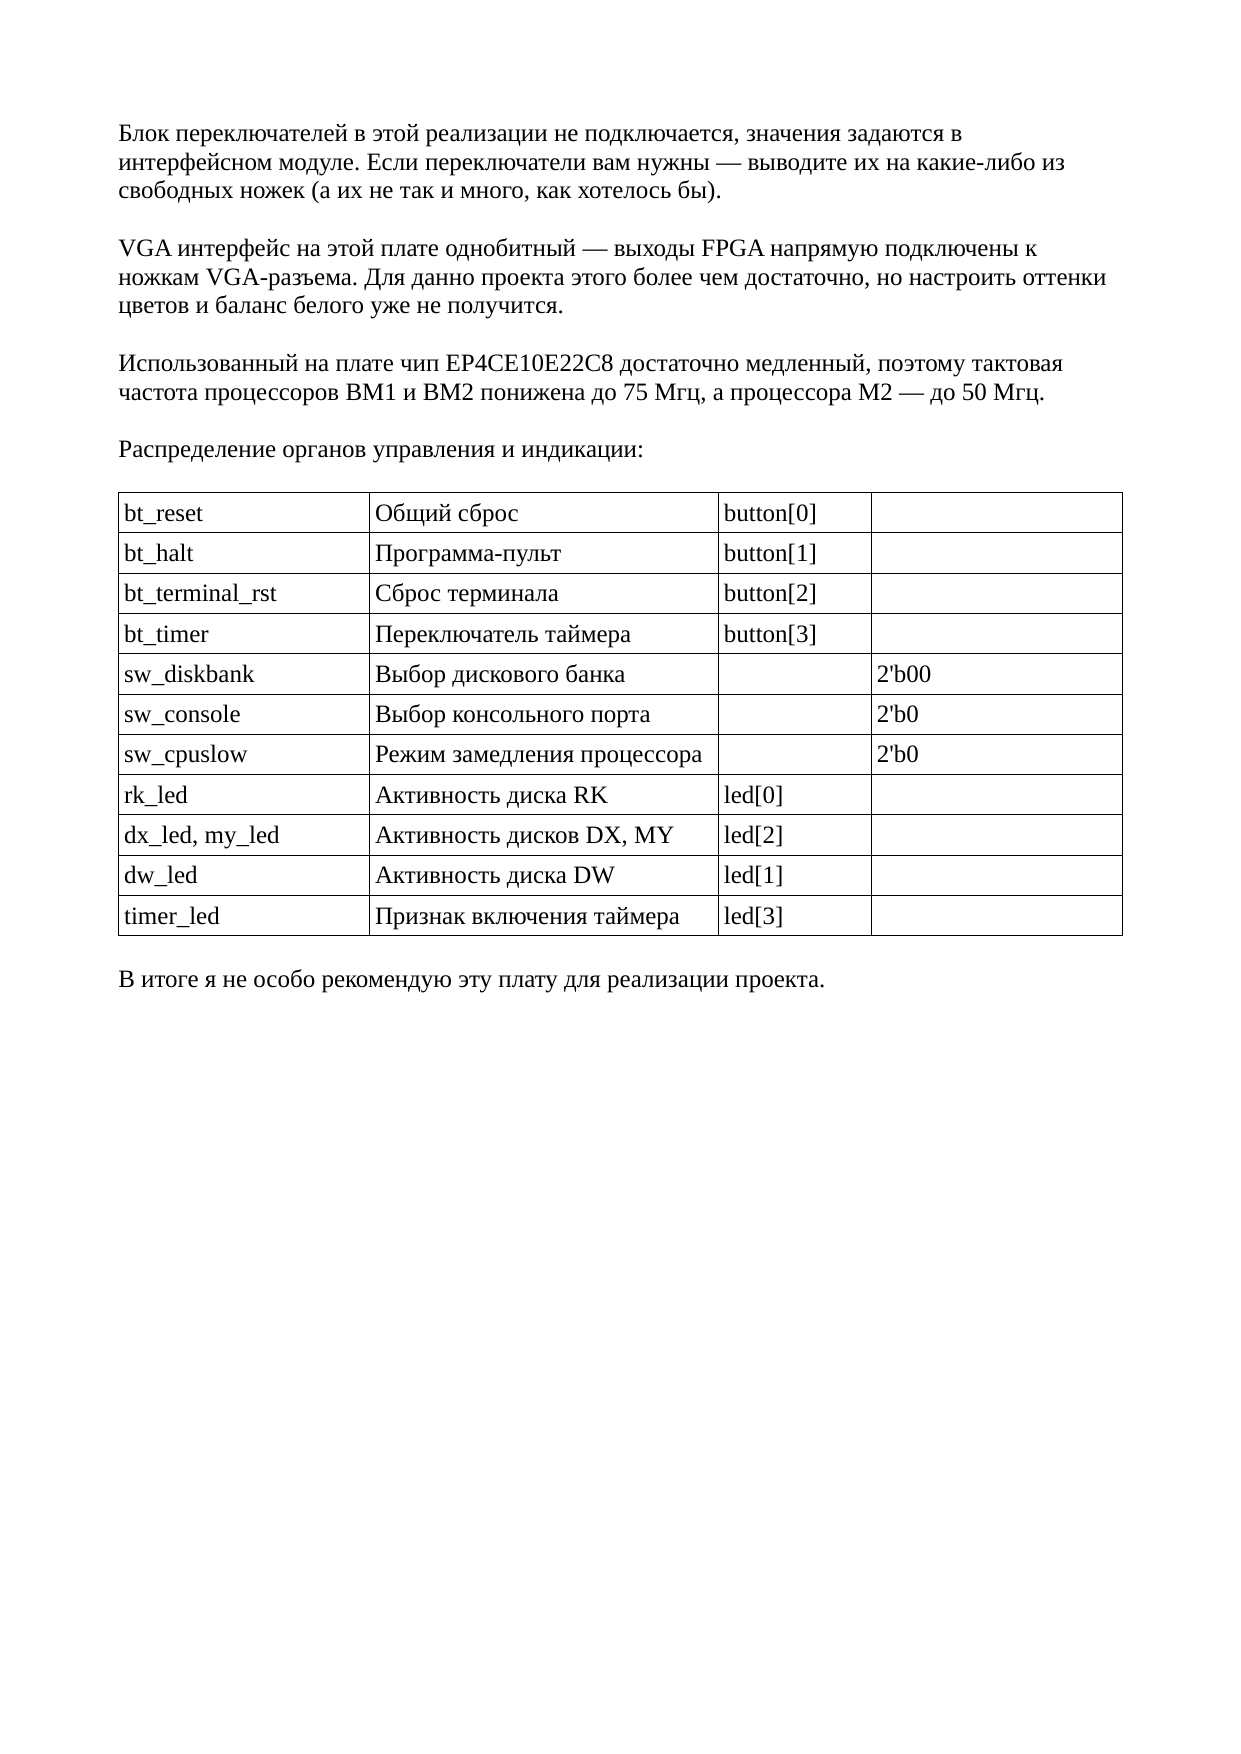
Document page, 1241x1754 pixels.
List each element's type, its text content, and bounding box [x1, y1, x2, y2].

table_cell bt_timer [119, 614, 369, 653]
table_cell Выбор консольного порта [370, 695, 718, 734]
table_cell 2'b0 [872, 695, 1122, 734]
table_cell [872, 856, 1122, 895]
table_header Общий сброс [370, 493, 718, 532]
table_cell Признак включения таймера [370, 896, 718, 935]
table_cell [872, 574, 1122, 613]
table_cell led[1] [719, 856, 871, 895]
table_cell Активность диска DW [370, 856, 718, 895]
table_cell bt_terminal_rst [119, 574, 369, 613]
table_cell 2'b00 [872, 654, 1122, 693]
table_cell led[3] [719, 896, 871, 935]
table_cell sw_diskbank [119, 654, 369, 693]
table_cell Активность диска RK [370, 775, 718, 814]
table_cell [872, 775, 1122, 814]
table_cell 2'b0 [872, 735, 1122, 774]
table_cell Сброс терминала [370, 574, 718, 613]
table_header button[0] [719, 493, 871, 532]
text Использованный на плате чип EP4CE10E22C8 достаточно медленный, поэтому тактовая частота процессоров ВМ1 и ВМ2 понижена до 75 Мгц, а процессора М2 — до 50 Мгц. [118, 348, 1122, 406]
table_cell button[1] [719, 533, 871, 572]
table_cell Программа-пульт [370, 533, 718, 572]
text В итоге я не особо рекомендую эту плату для реализации проекта. [118, 964, 1122, 993]
text Блок переключателей в этой реализации не подключается, значения задаются в интерфейсном модуле. Если переключатели вам нужны — выводите их на какие-либо из свободных ножек (а их не так и много, как хотелось бы). [118, 118, 1122, 204]
table_cell Переключатель таймера [370, 614, 718, 653]
table_cell [872, 533, 1122, 572]
table_header [872, 493, 1122, 532]
table_cell sw_cpuslow [119, 735, 369, 774]
table_cell dw_led [119, 856, 369, 895]
table_cell button[2] [719, 574, 871, 613]
table_cell bt_halt [119, 533, 369, 572]
table_cell [872, 815, 1122, 855]
table_cell rk_led [119, 775, 369, 814]
table_cell led[0] [719, 775, 871, 814]
table_cell dx_led, my_led [119, 815, 369, 855]
table_header bt_reset [119, 493, 369, 532]
table_cell Выбор дискового банка [370, 654, 718, 693]
text Распределение органов управления и индикации: [118, 434, 1122, 463]
table_cell timer_led [119, 896, 369, 935]
table_cell [719, 695, 871, 734]
table_cell [719, 654, 871, 693]
table_cell [719, 735, 871, 774]
table_cell [872, 614, 1122, 653]
text VGA интерфейс на этой плате однобитный — выходы FPGA напрямую подключены к ножкам VGA-разъема. Для данно проекта этого более чем достаточно, но настроить оттенки цветов и баланс белого уже не получится. [118, 233, 1122, 319]
table_cell Активность дисков DX, MY [370, 815, 718, 855]
table_cell sw_console [119, 695, 369, 734]
table_cell Режим замедления процессора [370, 735, 718, 774]
table_cell button[3] [719, 614, 871, 653]
table_cell led[2] [719, 815, 871, 855]
table_cell [872, 896, 1122, 935]
